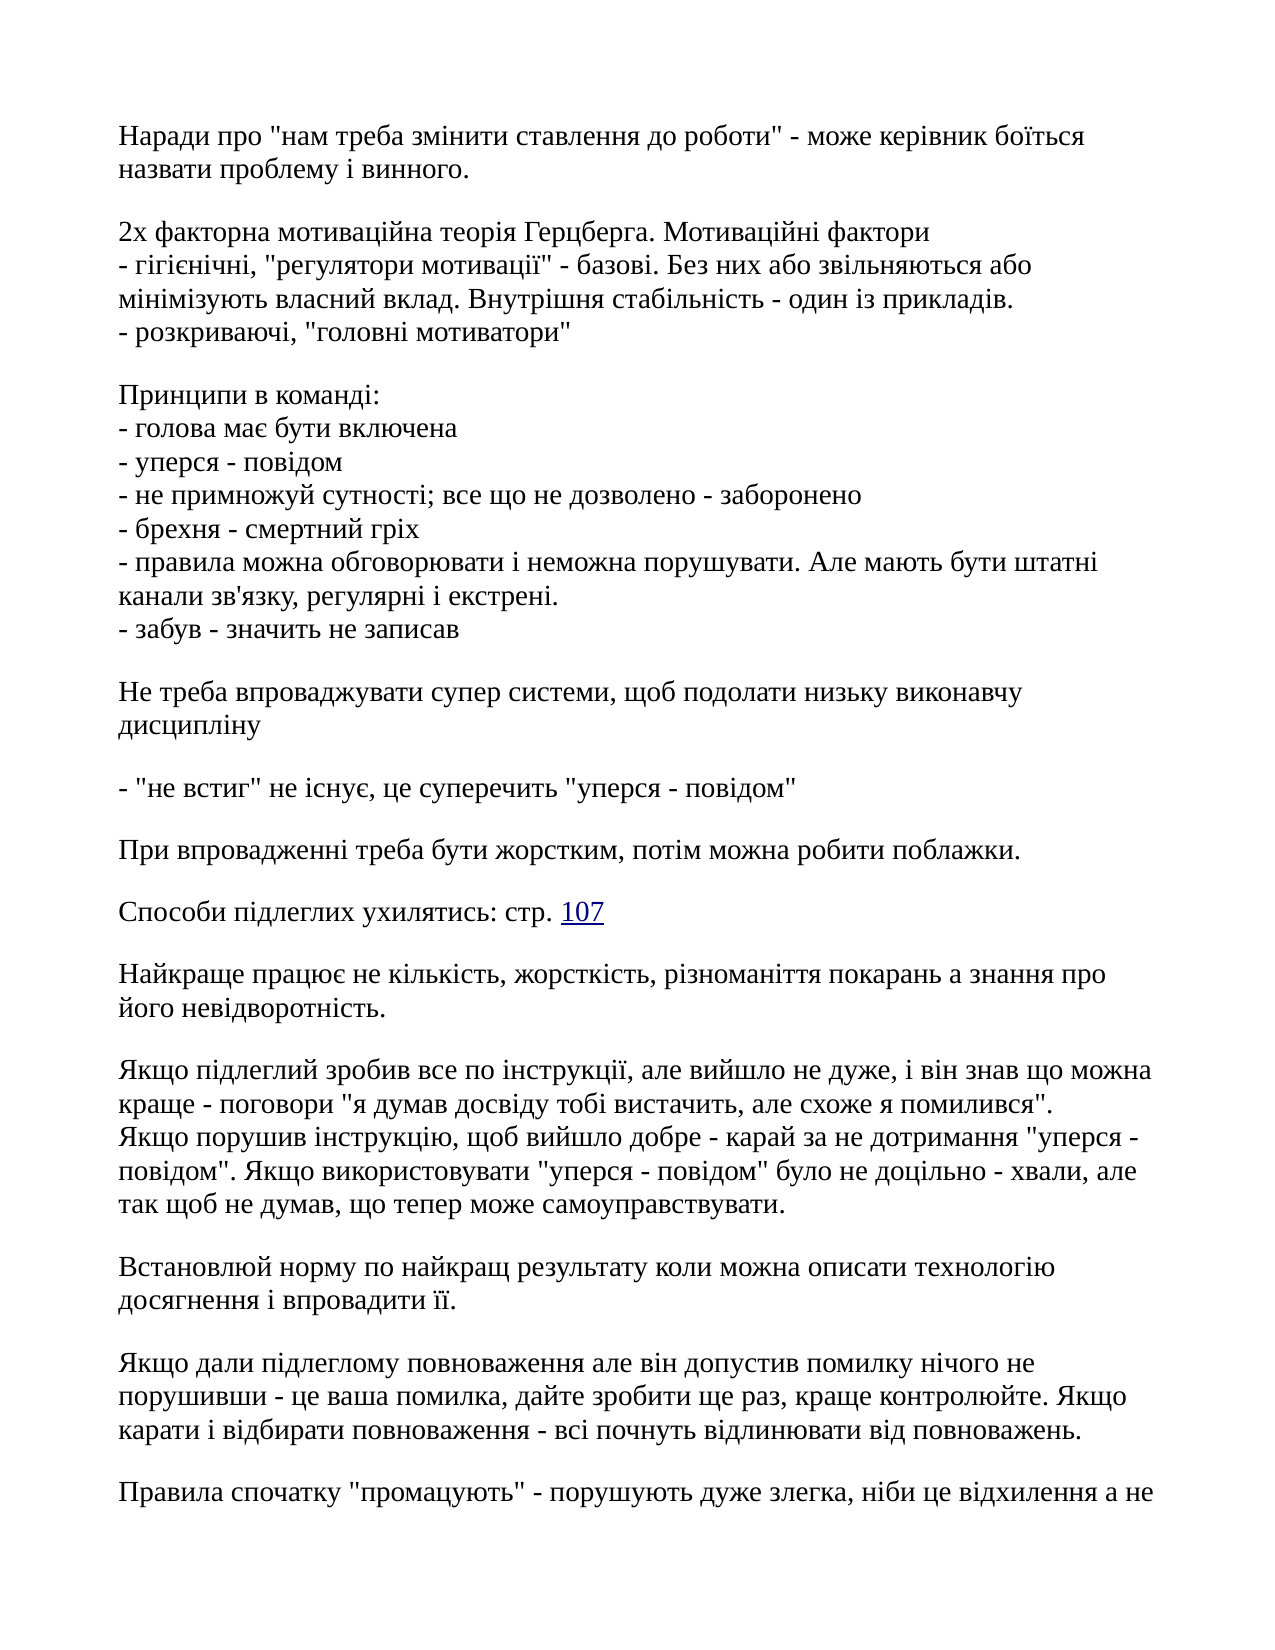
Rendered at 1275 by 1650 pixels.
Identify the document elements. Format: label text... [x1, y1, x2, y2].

text Наради про "нам треба змінити ставлення до роботи" - може керівник боїться назвати проблему і винного. 2х факторна мотиваційна теорія Герцберга. Мотиваційні фактори - гігієнічні, "регулятори мотивації" - базові. Без них або звільняються або мінімізують власний вклад. Внутрішня стабільність - один із прикладів. - розкриваючі, "головні мотиватори" Принципи в команді: - голова має бути включена - уперся - повідом - не примножуй сутності; все що не дозволено - заборонено - брехня - смертний гріх - правила можна обговорювати і неможна порушувати. Але мають бути штатні канали зв'язку, регулярні і екстрені. - забув - значить не записав Не треба впроваджувати супер системи, щоб подолати низьку виконавчу дисципліну - "не встиг" не існує, це суперечить "уперся - повідом" При впровадженні треба бути жорстким, потім можна робити поблажки. Способи підлеглих ухилятись: стр. 107 Найкраще працює не кількість, жорсткість, різноманіття покарань а знання про його невідворотність. Якщо підлеглий зробив все по інструкції, але вийшло не дуже, і він знав що можна краще - поговори "я думав досвіду тобі вистачить, але схоже я помилився". Якщо порушив інструкцію, щоб вийшло добре - карай за не дотримання "уперся - повідом". Якщо використовувати "уперся - повідом" було не доцільно - хвали, але так щоб не думав, що тепер може самоуправствувати. Встановлюй норму по найкращ результату коли можна описати технологію досягнення і впровадити її. Якщо дали підлеглому повноваження але він допустив помилку нічого не порушивши - це ваша помилка, дайте зробити ще раз, краще контролюйте. Якщо карати і відбирати повноваження - всі почнуть відлинювати від повноважень. Правила спочатку "промацують" - порушують дуже злегка, ніби це відхилення а не [118, 118, 1157, 1508]
